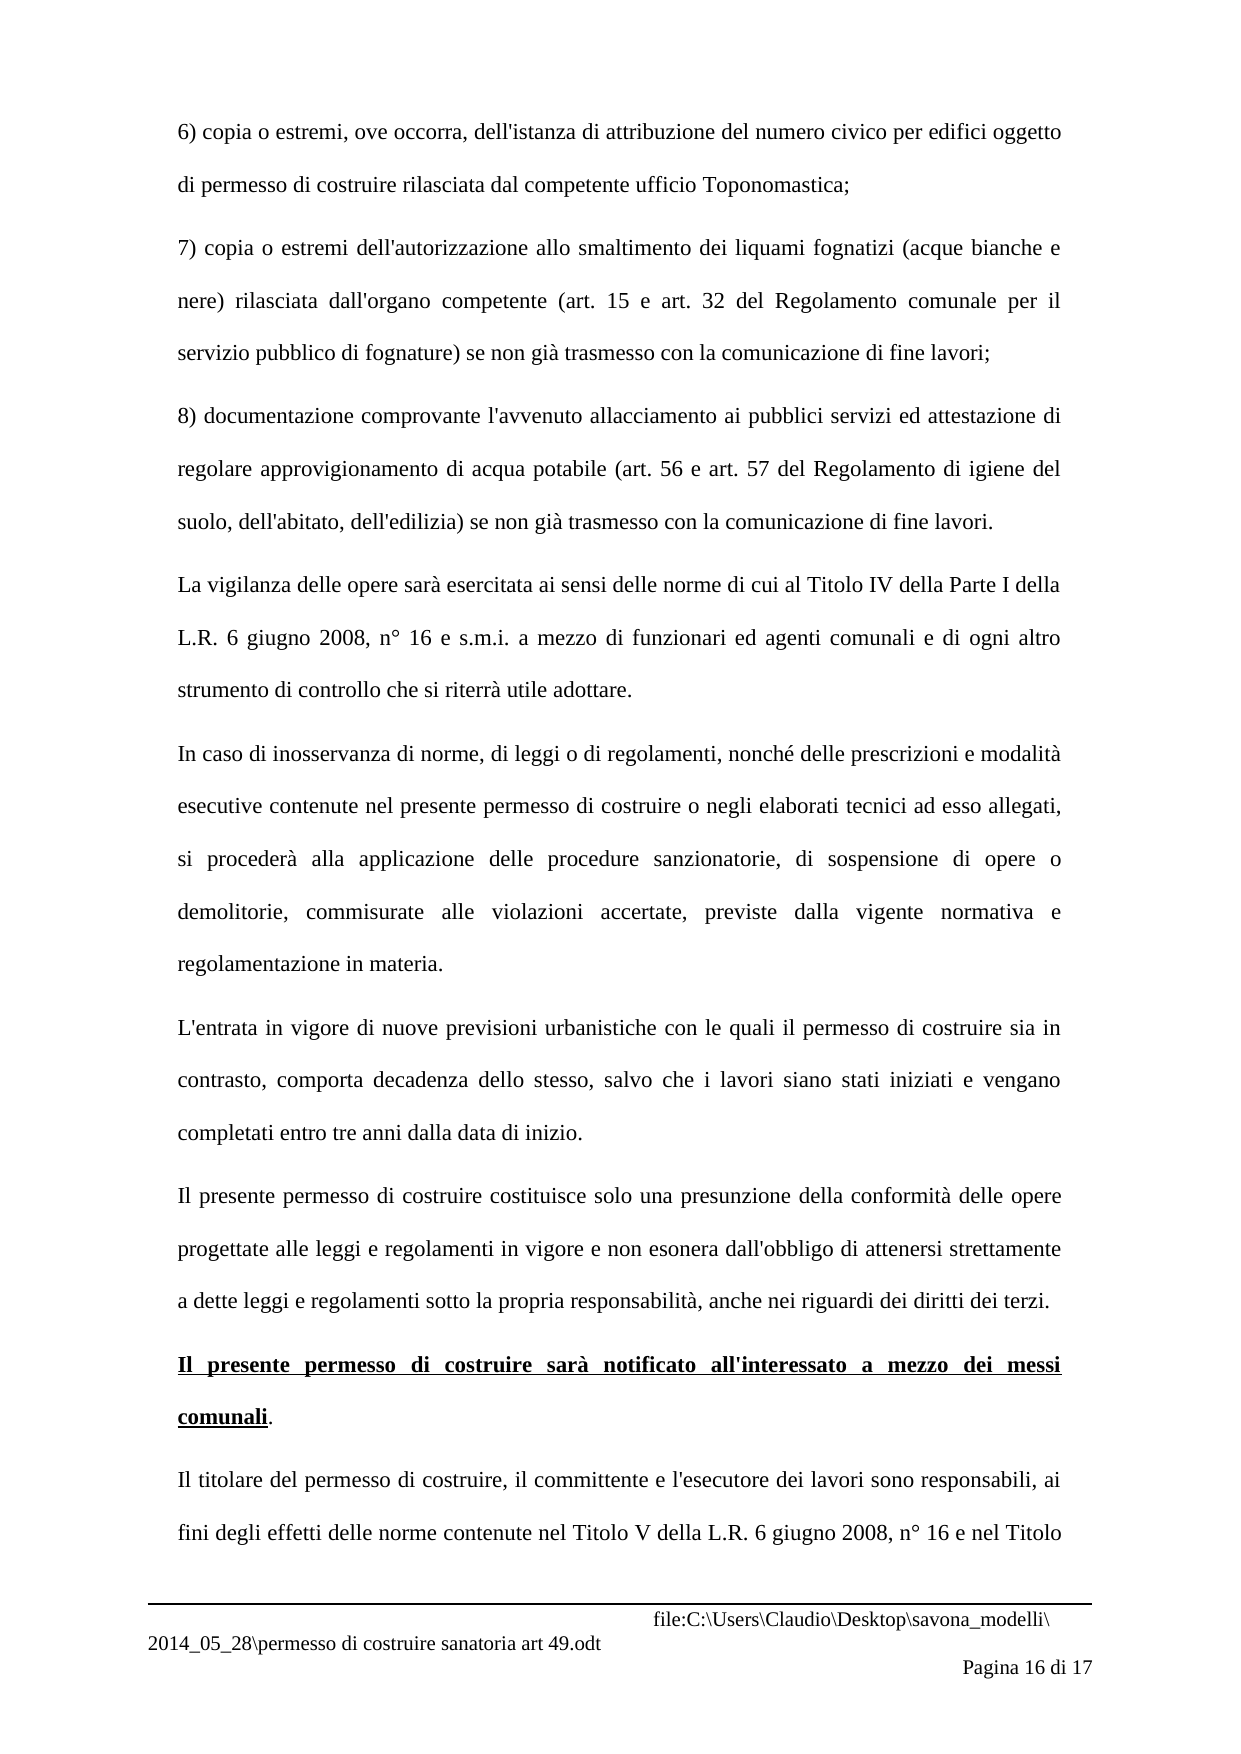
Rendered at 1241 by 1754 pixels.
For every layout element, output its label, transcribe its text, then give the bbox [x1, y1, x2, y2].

text La vigilanza delle opere sarà esercitata ai sensi delle norme di cui al Titolo IV della Parte I della L.R. 6 giugno 2008, n° 16 e s.m.i. a mezzo di funzionari ed agenti comunali e di ogni altro strumento di controllo che si riterrà utile adottare. [177, 571, 1063, 703]
text L'entrata in vigore di nuove previsioni urbanistiche con le quali il permesso di costruire sia in contrasto, comporta decadenza dello stesso, salvo che i lavori siano stati iniziati e vengano completati entro tre anni dalla data di inizio. [177, 1013, 1063, 1145]
text 7) copia o estremi dell'autorizzazione allo smaltimento dei liquami fognatizi (acque bianche e nere) rilasciata dall'organo competente (art. 15 e art. 32 del Regolamento comunale per il servizio pubblico di fognature) se non già trasmesso con la comunicazione di fine lavori; [177, 234, 1063, 366]
text Il presente permesso di costruire sarà notificato all'interessato a mezzo dei messi comunali. [177, 1351, 1063, 1430]
text 8) documentazione comprovante l'avvenuto allacciamento ai pubblici servizi ed attestazione di regolare approvigionamento di acqua potabile (art. 56 e art. 57 del Regolamento di igiene del suolo, dell'abitato, dell'edilizia) se non già trasmesso con la comunicazione di fine lavori. [177, 402, 1063, 534]
text Il titolare del permesso di costruire, il committente e l'esecutore dei lavori sono responsabili, ai fini degli effetti delle norme contenute nel Titolo V della L.R. 6 giugno 2008, n° 16 e nel Titolo [177, 1466, 1063, 1546]
text 6) copia o estremi, ove occorra, dell'istanza di attribuzione del numero civico per edifici oggetto di permesso di costruire rilasciata dal competente ufficio Toponomastica; [177, 118, 1063, 197]
text Il presente permesso di costruire costituisce solo una presunzione della conformità delle opere progettate alle leggi e regolamenti in vigore e non esonera dall'obbligo di attenersi strettamente a dette leggi e regolamenti sotto la propria responsabilità, anche nei riguardi dei diritti dei terzi. [177, 1182, 1063, 1314]
text In caso di inosservanza di norme, di leggi o di regolamenti, nonché delle prescrizioni e modalità esecutive contenute nel presente permesso di costruire o negli elaborati tecnici ad esso allegati, si procederà alla applicazione delle procedure sanzionatorie, di sospensione di opere o demolitorie, commisurate alle violazioni accertate, previste dalla vigente normativa e regolamentazione in materia. [177, 739, 1063, 977]
